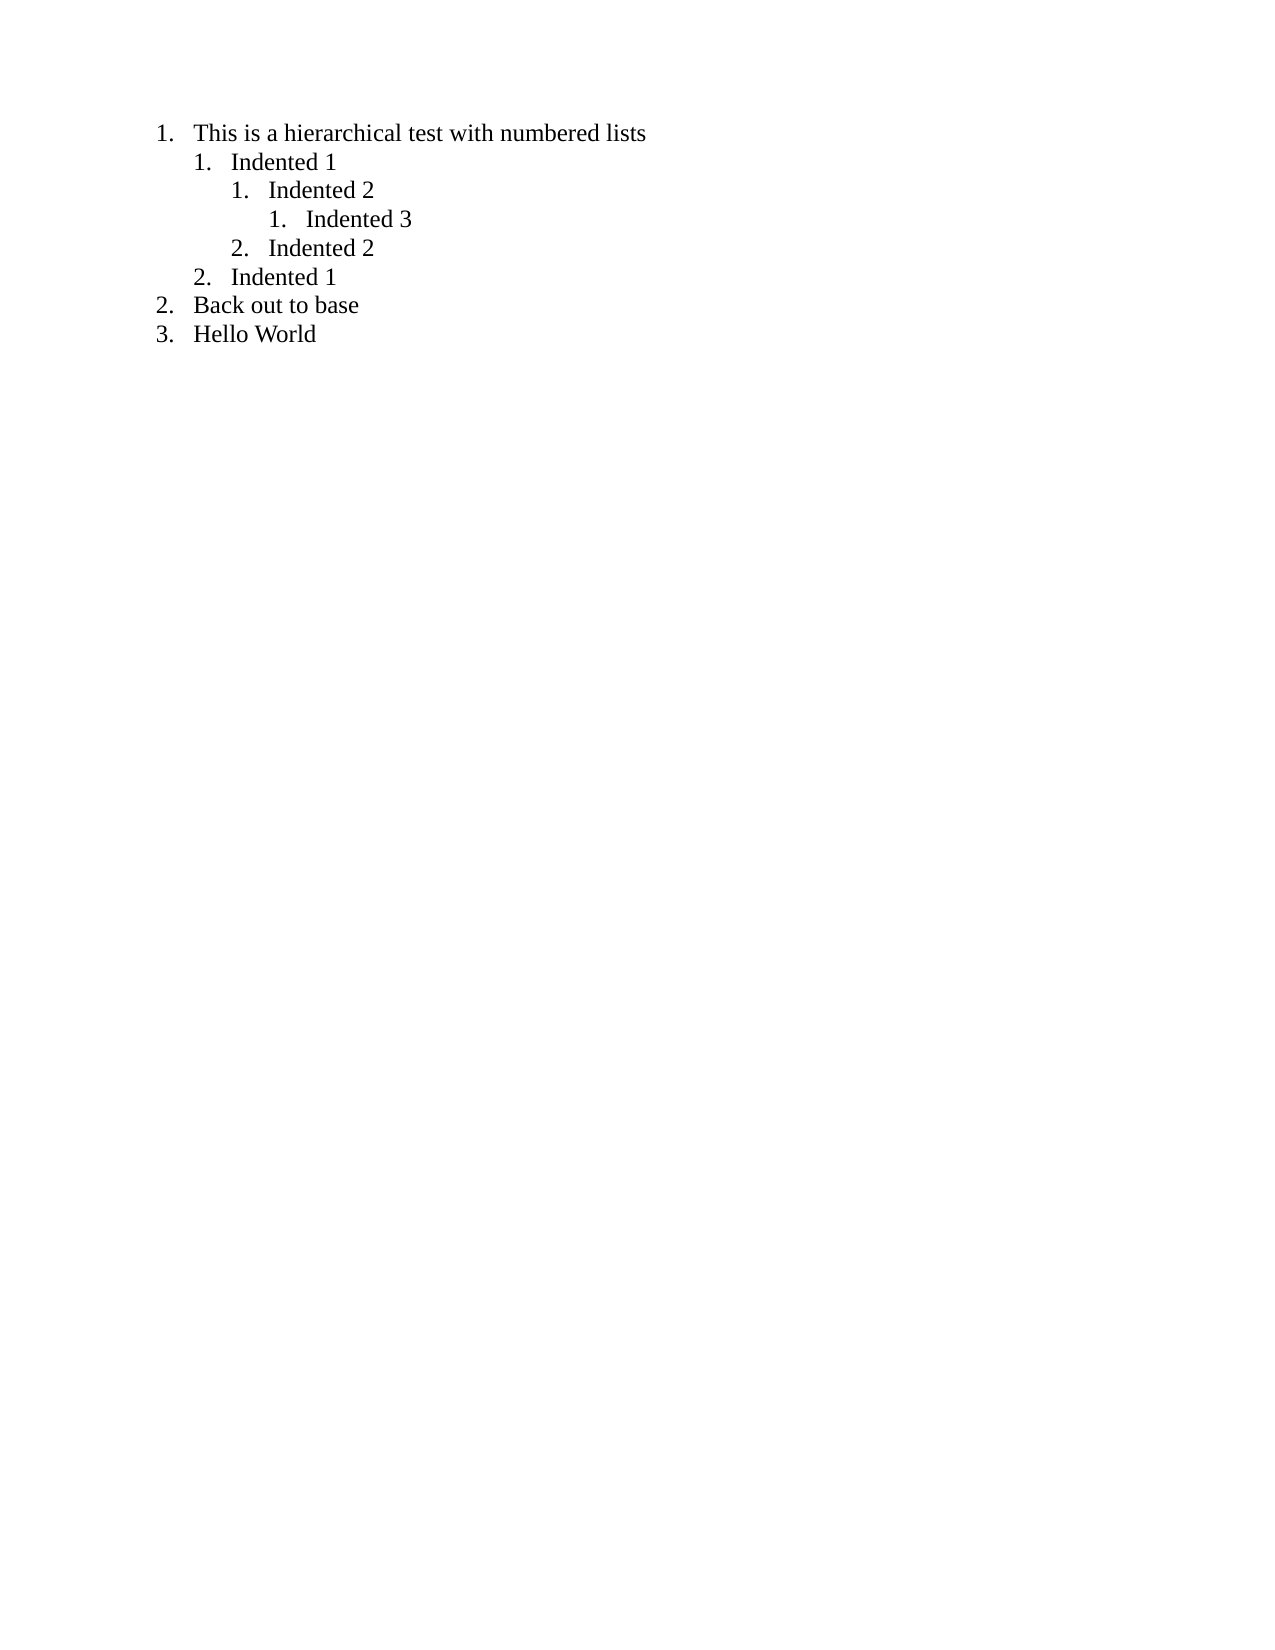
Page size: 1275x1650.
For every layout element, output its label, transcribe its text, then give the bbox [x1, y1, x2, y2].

list Indented 2 [231, 233, 1157, 262]
list Indented 1 [193, 147, 1157, 176]
list Hello World [156, 319, 1157, 348]
list Back out to base [156, 291, 1157, 319]
list Indented 2 [231, 176, 1157, 204]
list Indented 3 [268, 204, 1157, 233]
list Indented 1 [193, 262, 1157, 291]
list This is a hierarchical test with numbered lists [156, 118, 1157, 147]
